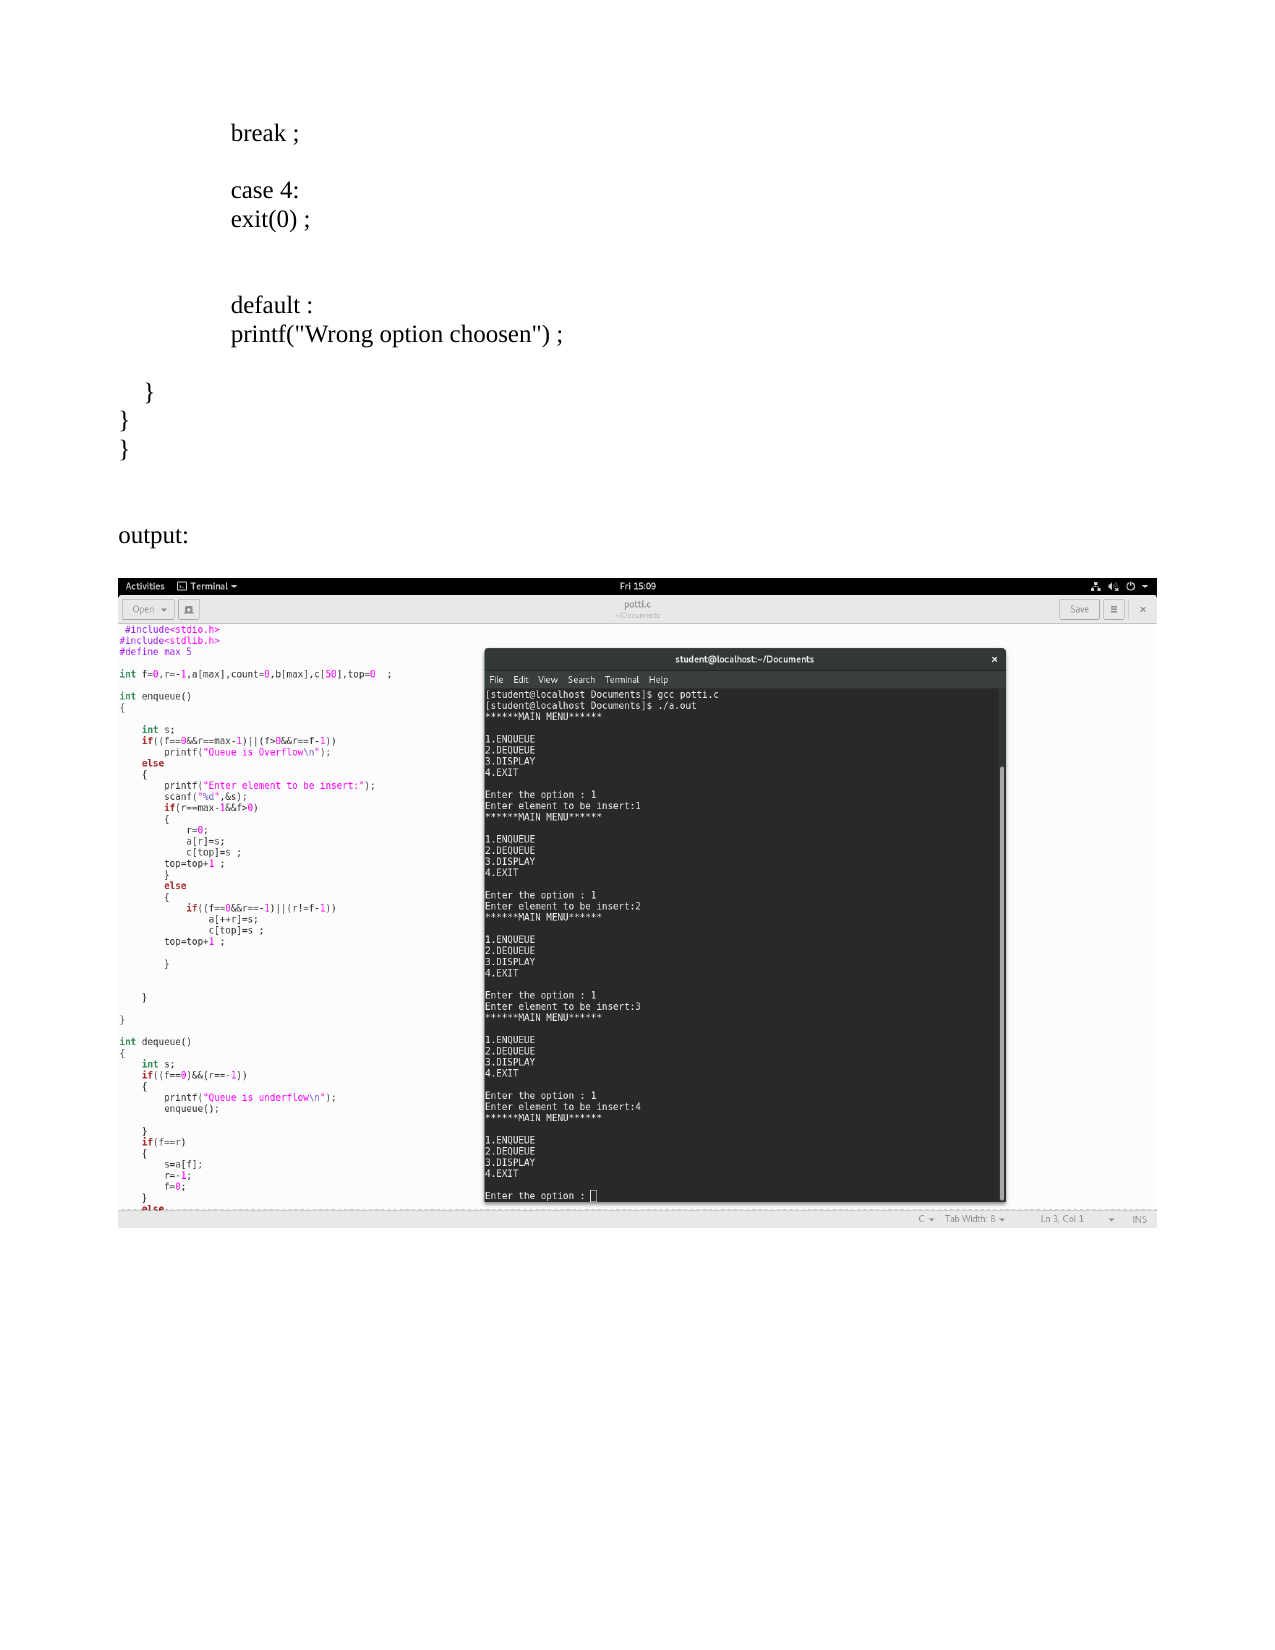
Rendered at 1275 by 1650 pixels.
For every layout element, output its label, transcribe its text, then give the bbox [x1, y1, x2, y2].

text } [118, 377, 1157, 406]
text default : [118, 291, 1157, 319]
text } [118, 434, 1157, 463]
text } [118, 406, 1157, 434]
text output: [118, 521, 1157, 549]
text printf("Wrong option choosen") ; [118, 319, 1157, 348]
text break ; [118, 118, 1157, 147]
text case 4: [118, 176, 1157, 204]
picture [118, 578, 1157, 1228]
text exit(0) ; [118, 204, 1157, 233]
